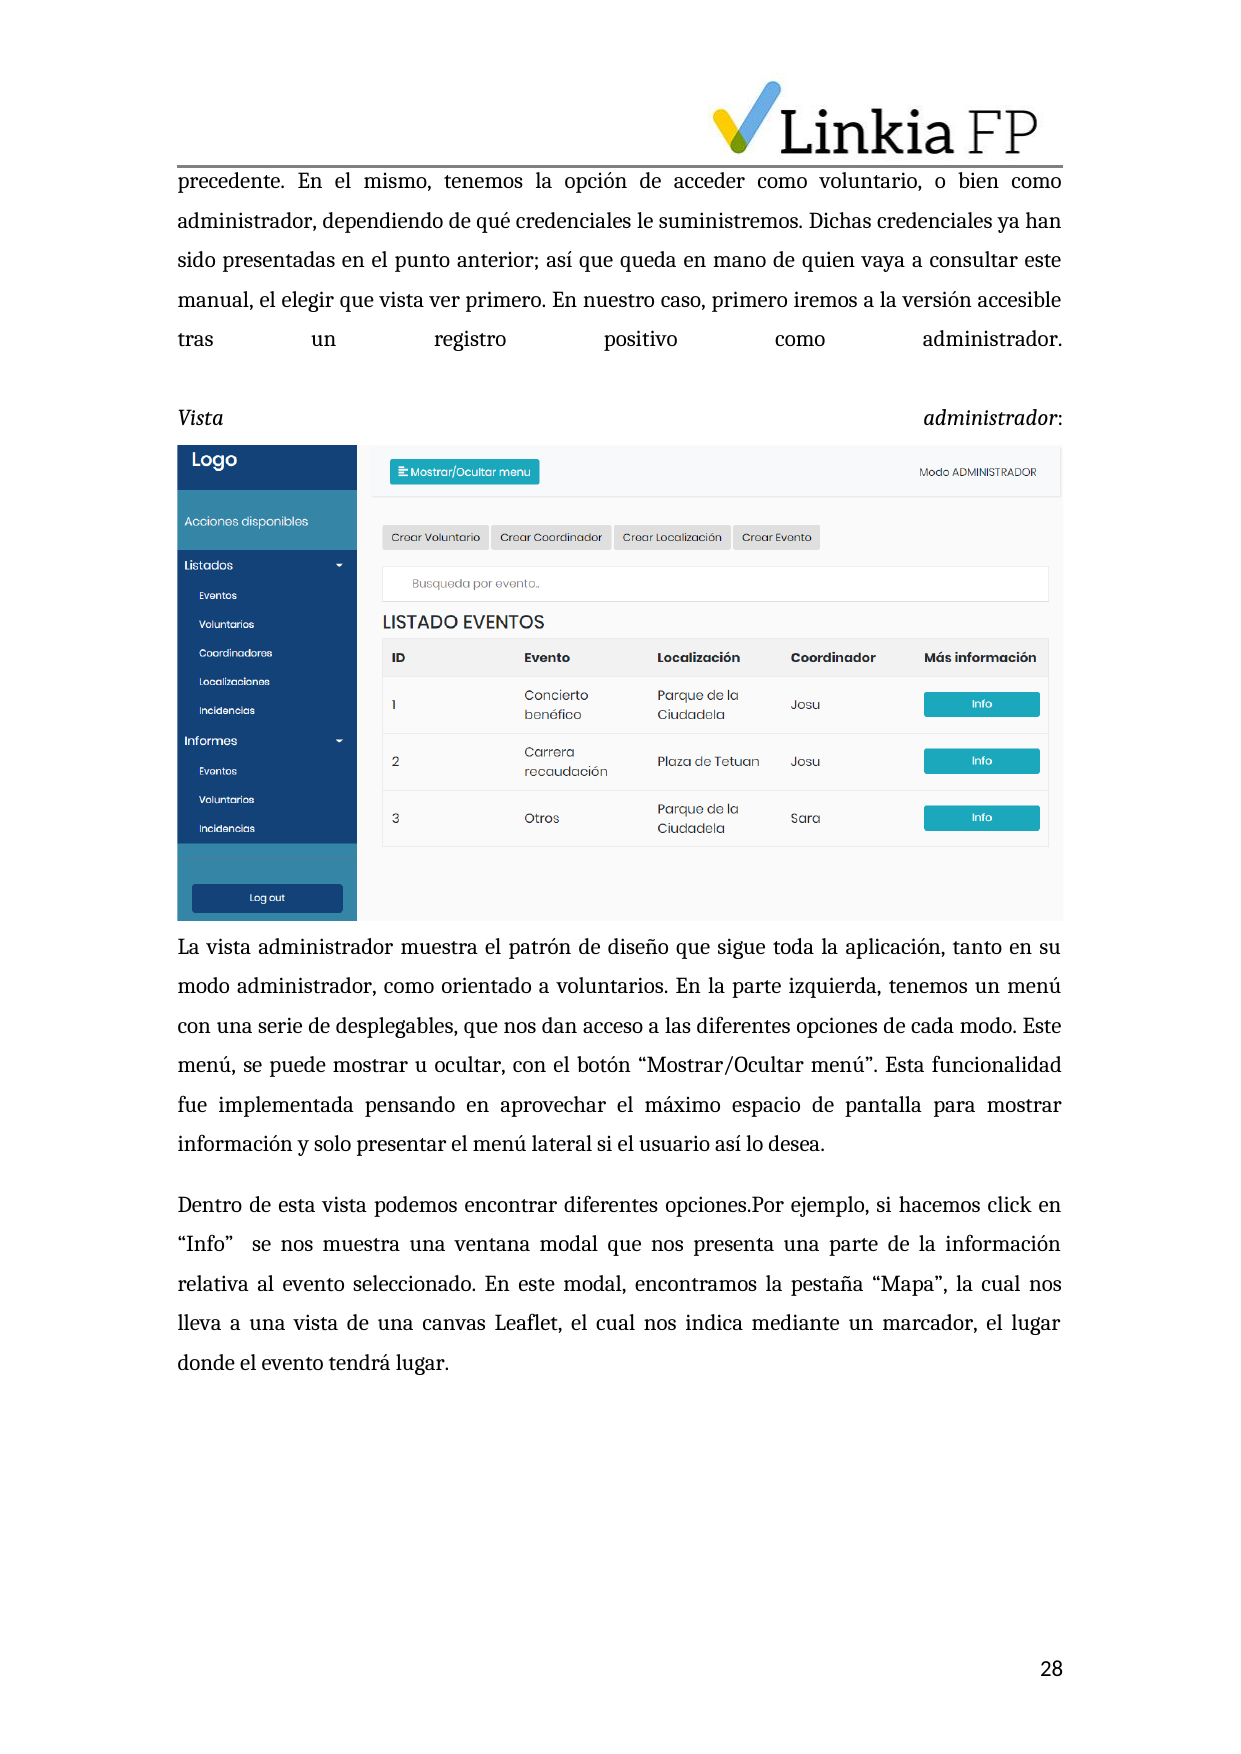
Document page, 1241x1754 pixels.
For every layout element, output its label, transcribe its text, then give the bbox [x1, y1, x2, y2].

text precedente. En el mismo, tenemos la opción de acceder como voluntario, o bien como administrador, dependiendo de qué credenciales le suministremos. Dichas credenciales ya han sido presentadas en el punto anterior; así que queda en mano de quien vaya a consultar este manual, el elegir que vista ver primero. En nuestro caso, primero iremos a la versión accesible tras un registro positivo como administrador. Vista administrador: [177, 168, 1063, 445]
text La vista administrador muestra el patrón de diseño que sigue toda la aplicación, tanto en su modo administrador, como orientado a voluntarios. En la parte izquierda, tenemos un menú con una serie de desplegables, que nos dan acceso a las diferentes opciones de cada modo. Este menú, se puede mostrar u ocultar, con el botón “Mostrar/Ocultar menú”. Esta funcionalidad fue implementada pensando en aprovechar el máximo espacio de pantalla para mostrar información y solo presentar el menú lateral si el usuario así lo desea. [177, 921, 1063, 1157]
picture [177, 445, 1064, 921]
text Dentro de esta vista podemos encontrar diferentes opciones.Por ejemplo, si hacemos click en “Info” se nos muestra una ventana modal que nos presenta una parte de la información relativa al evento seleccionado. En este modal, encontramos la pestaña “Mapa”, la cual nos lleva a una vista de una canvas Leaflet, el cual nos indica mediante un marcador, el lugar donde el evento tendrá lugar. [177, 1191, 1063, 1376]
